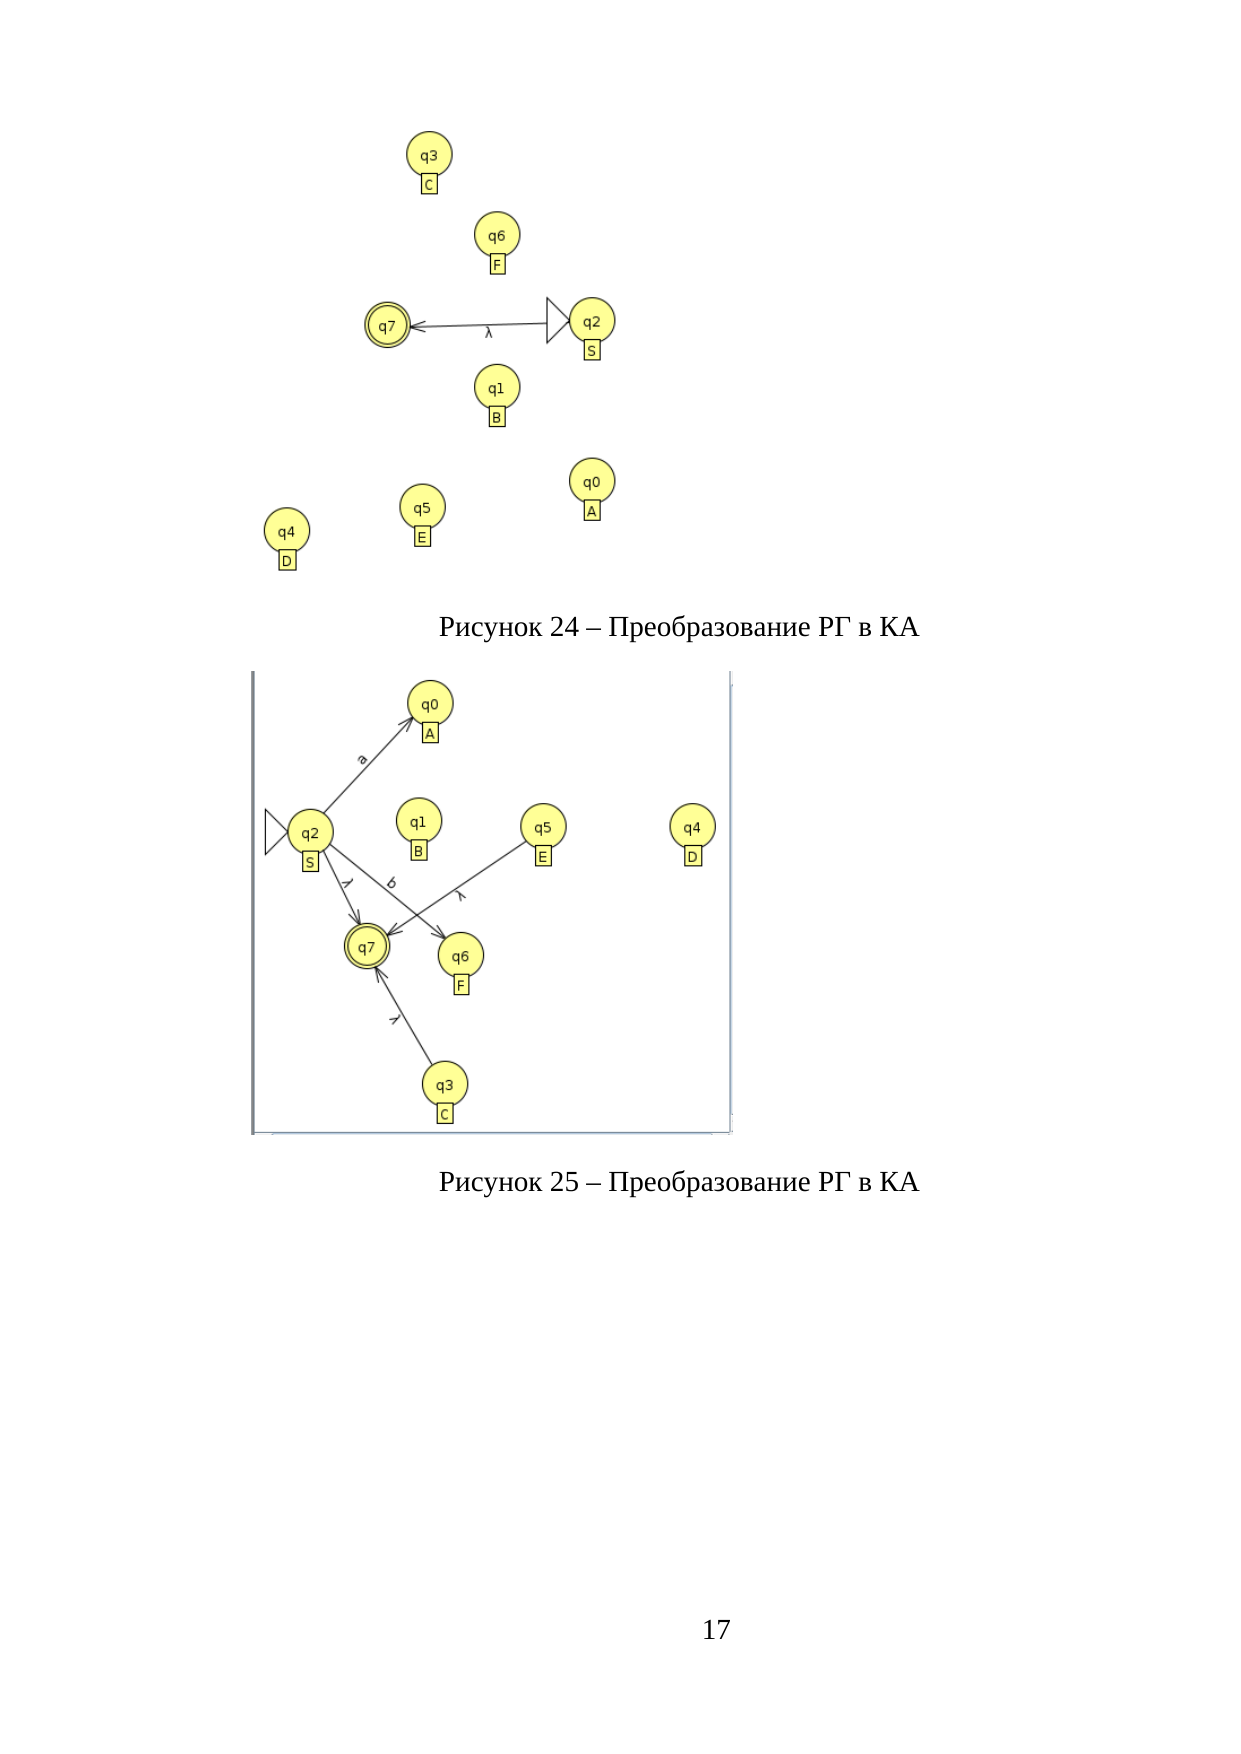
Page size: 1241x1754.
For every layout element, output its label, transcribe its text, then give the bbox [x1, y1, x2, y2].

picture [251, 671, 733, 1135]
text Рисунок 24 – Преобразование РГ в КА [177, 609, 1181, 642]
text Рисунок 25 – Преобразование РГ в КА [177, 1164, 1181, 1197]
picture [251, 118, 780, 580]
